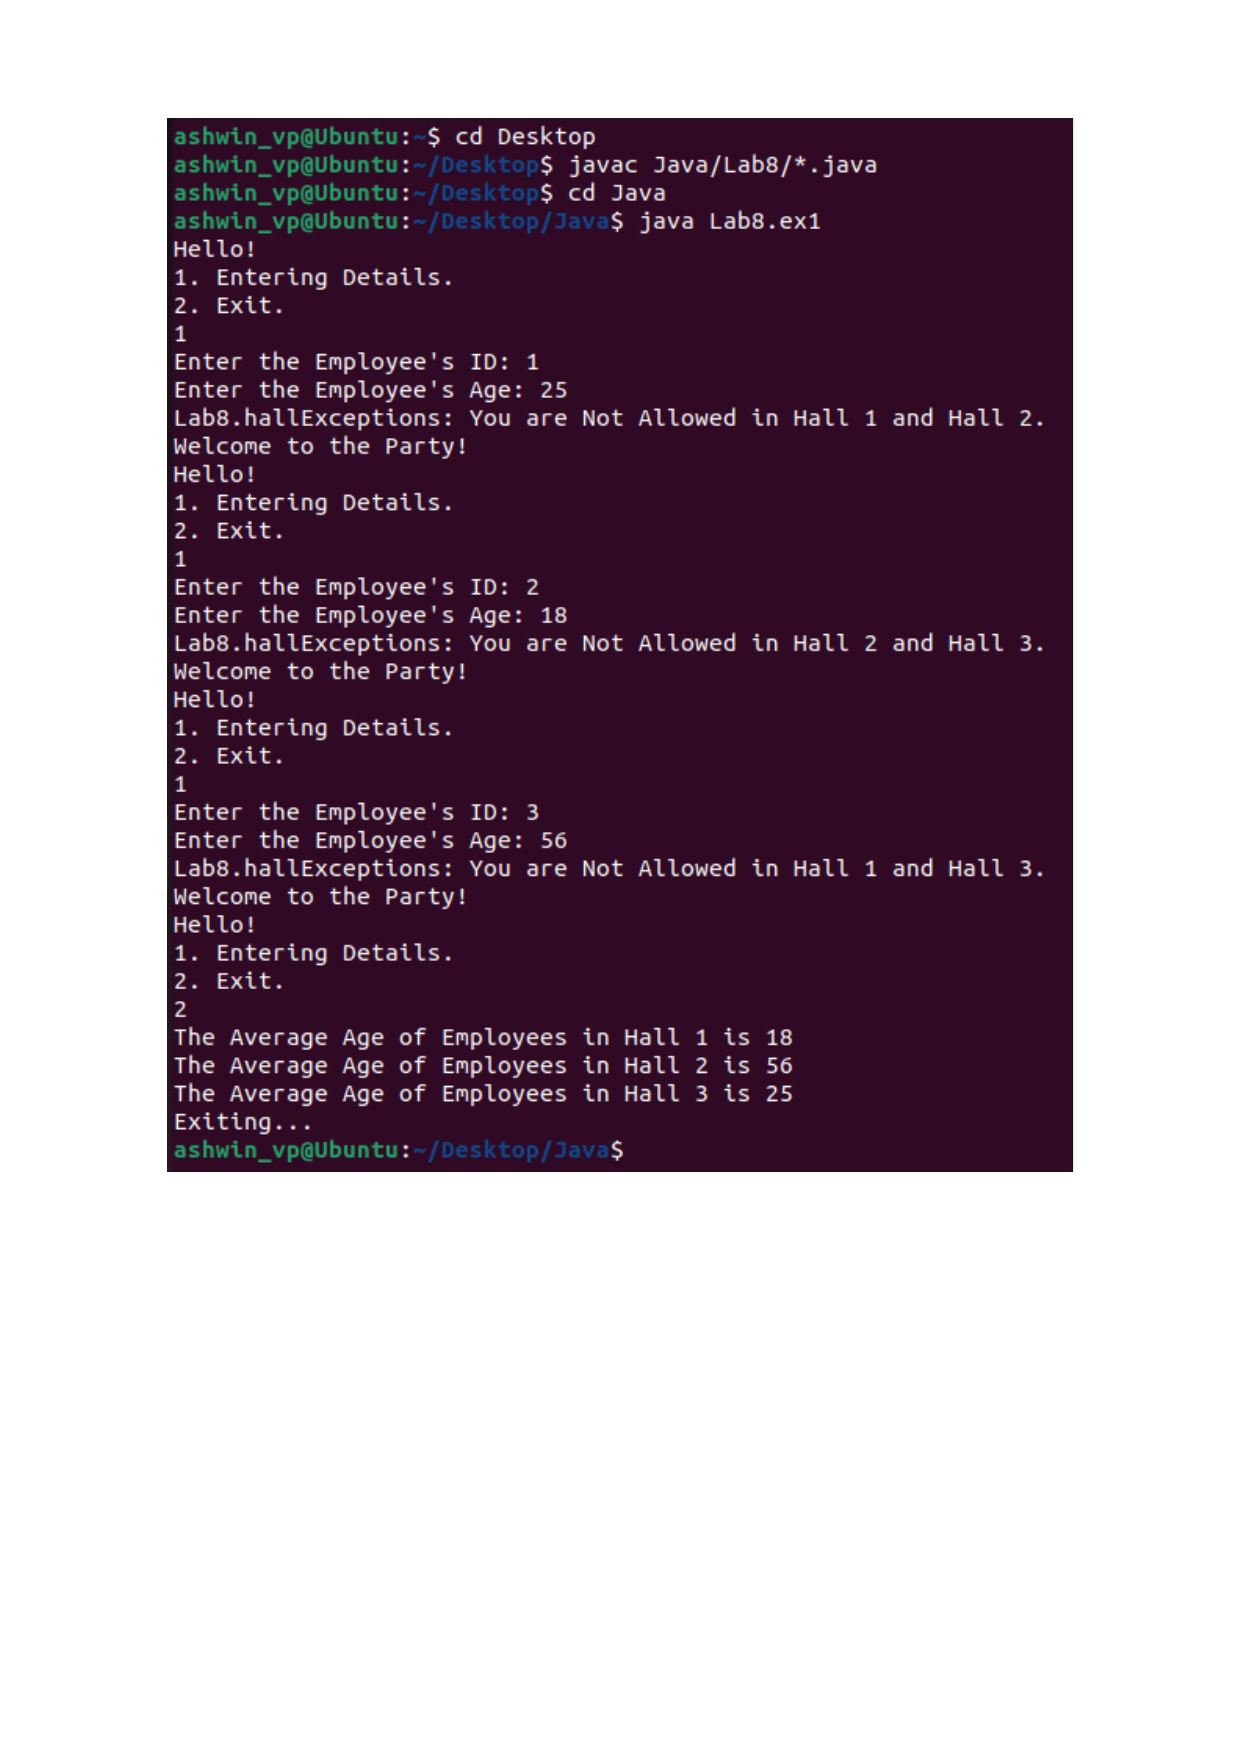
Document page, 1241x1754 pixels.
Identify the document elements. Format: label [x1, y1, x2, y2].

picture [167, 118, 1074, 1172]
